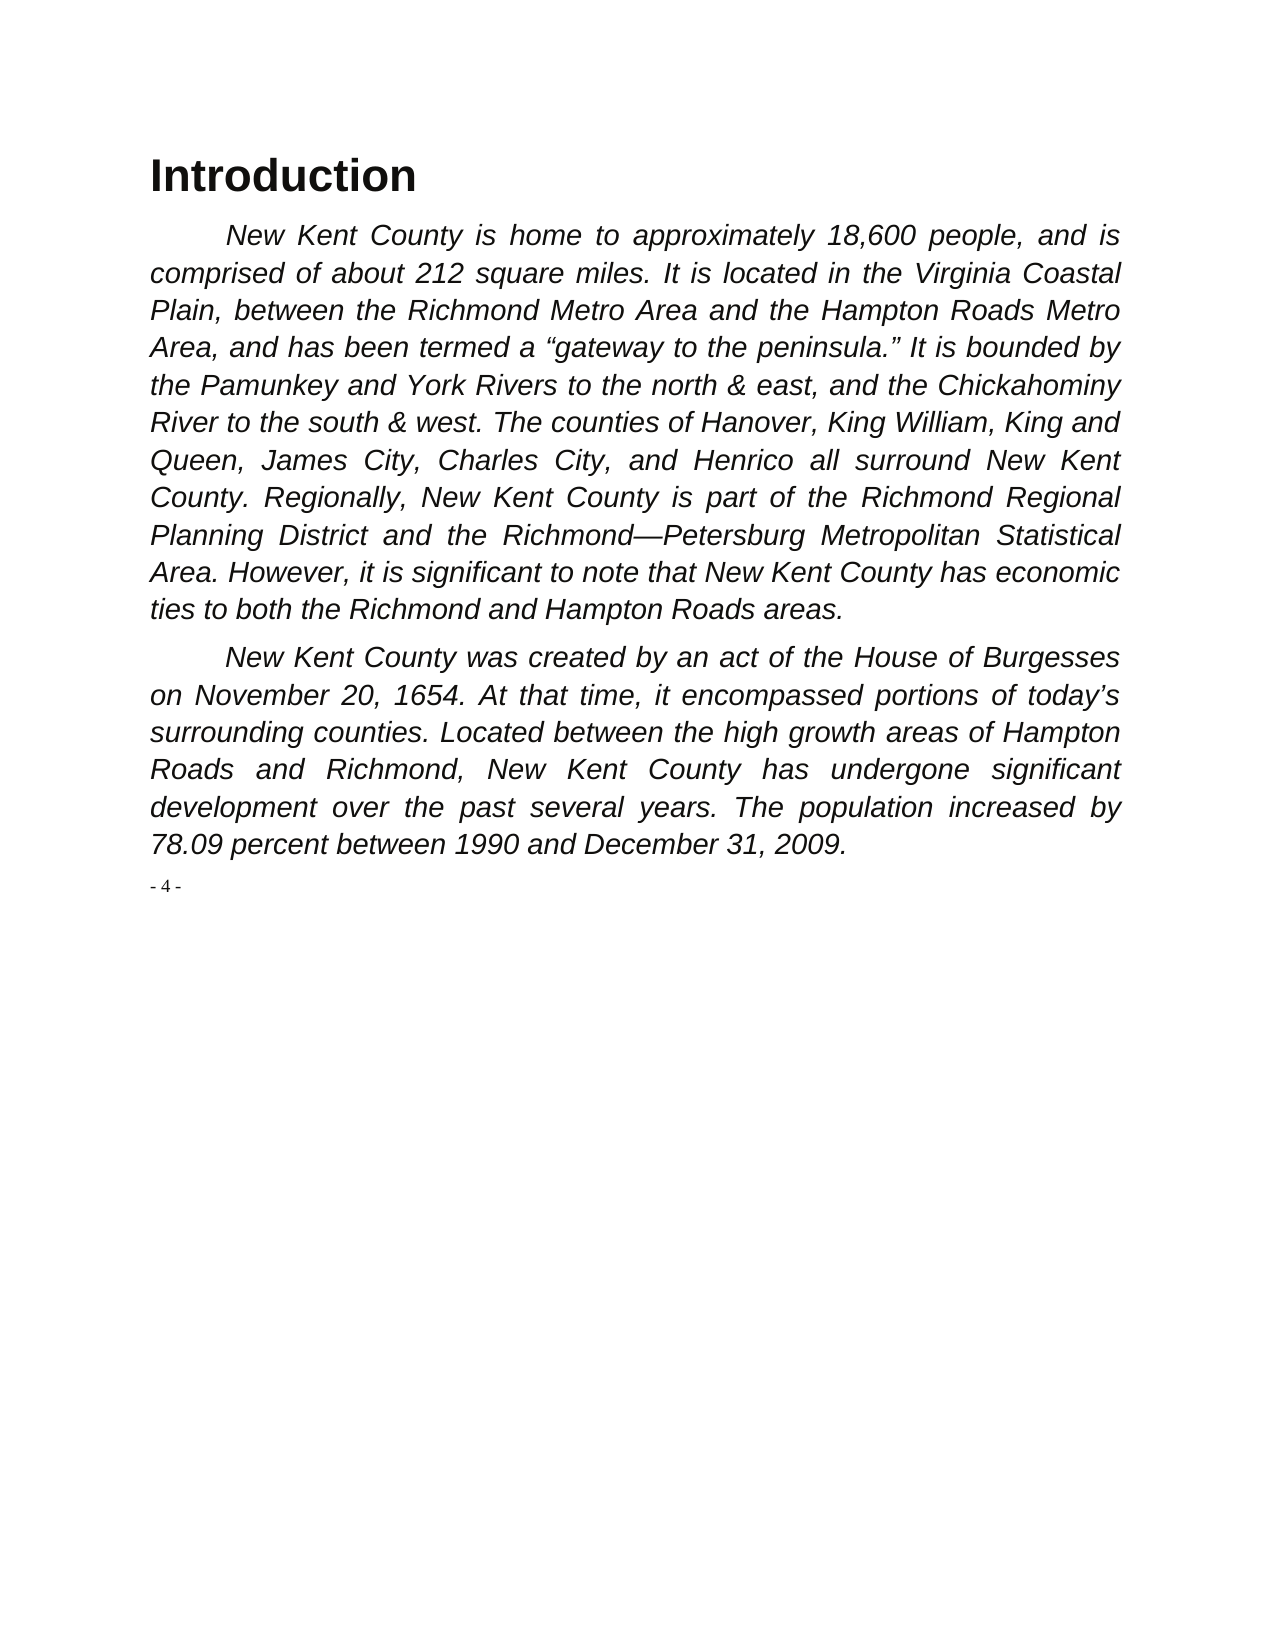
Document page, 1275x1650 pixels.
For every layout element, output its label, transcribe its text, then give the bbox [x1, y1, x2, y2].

text New Kent County was created by an act of the House of Burgesses on November 20, 1654. At that time, it encompassed portions of today’s surrounding counties. Located between the high growth areas of Hampton Roads and Richmond, New Kent County has undergone significant development over the past several years. The population increased by 78.09 percent between 1990 and December 31, 2009. [150, 641, 1125, 861]
text Introduction [150, 150, 1125, 201]
text New Kent County is home to approximately 18,600 people, and is comprised of about 212 square miles. It is located in the Virginia Coastal Plain, between the Richmond Metro Area and the Hampton Roads Metro Area, and has been termed a “gateway to the peninsula.” It is bounded by the Pamunkey and York Rivers to the north & east, and the Chickahominy River to the south & west. The counties of Hanover, King William, King and Queen, James City, Charles City, and Henrico all surround New Kent County. Regionally, New Kent County is part of the Richmond Regional Planning District and the Richmond—Petersburg Metropolitan Statistical Area. However, it is significant to note that New Kent County has economic ties to both the Richmond and Hampton Roads areas. [150, 219, 1125, 626]
text - 4 - [150, 876, 1125, 897]
